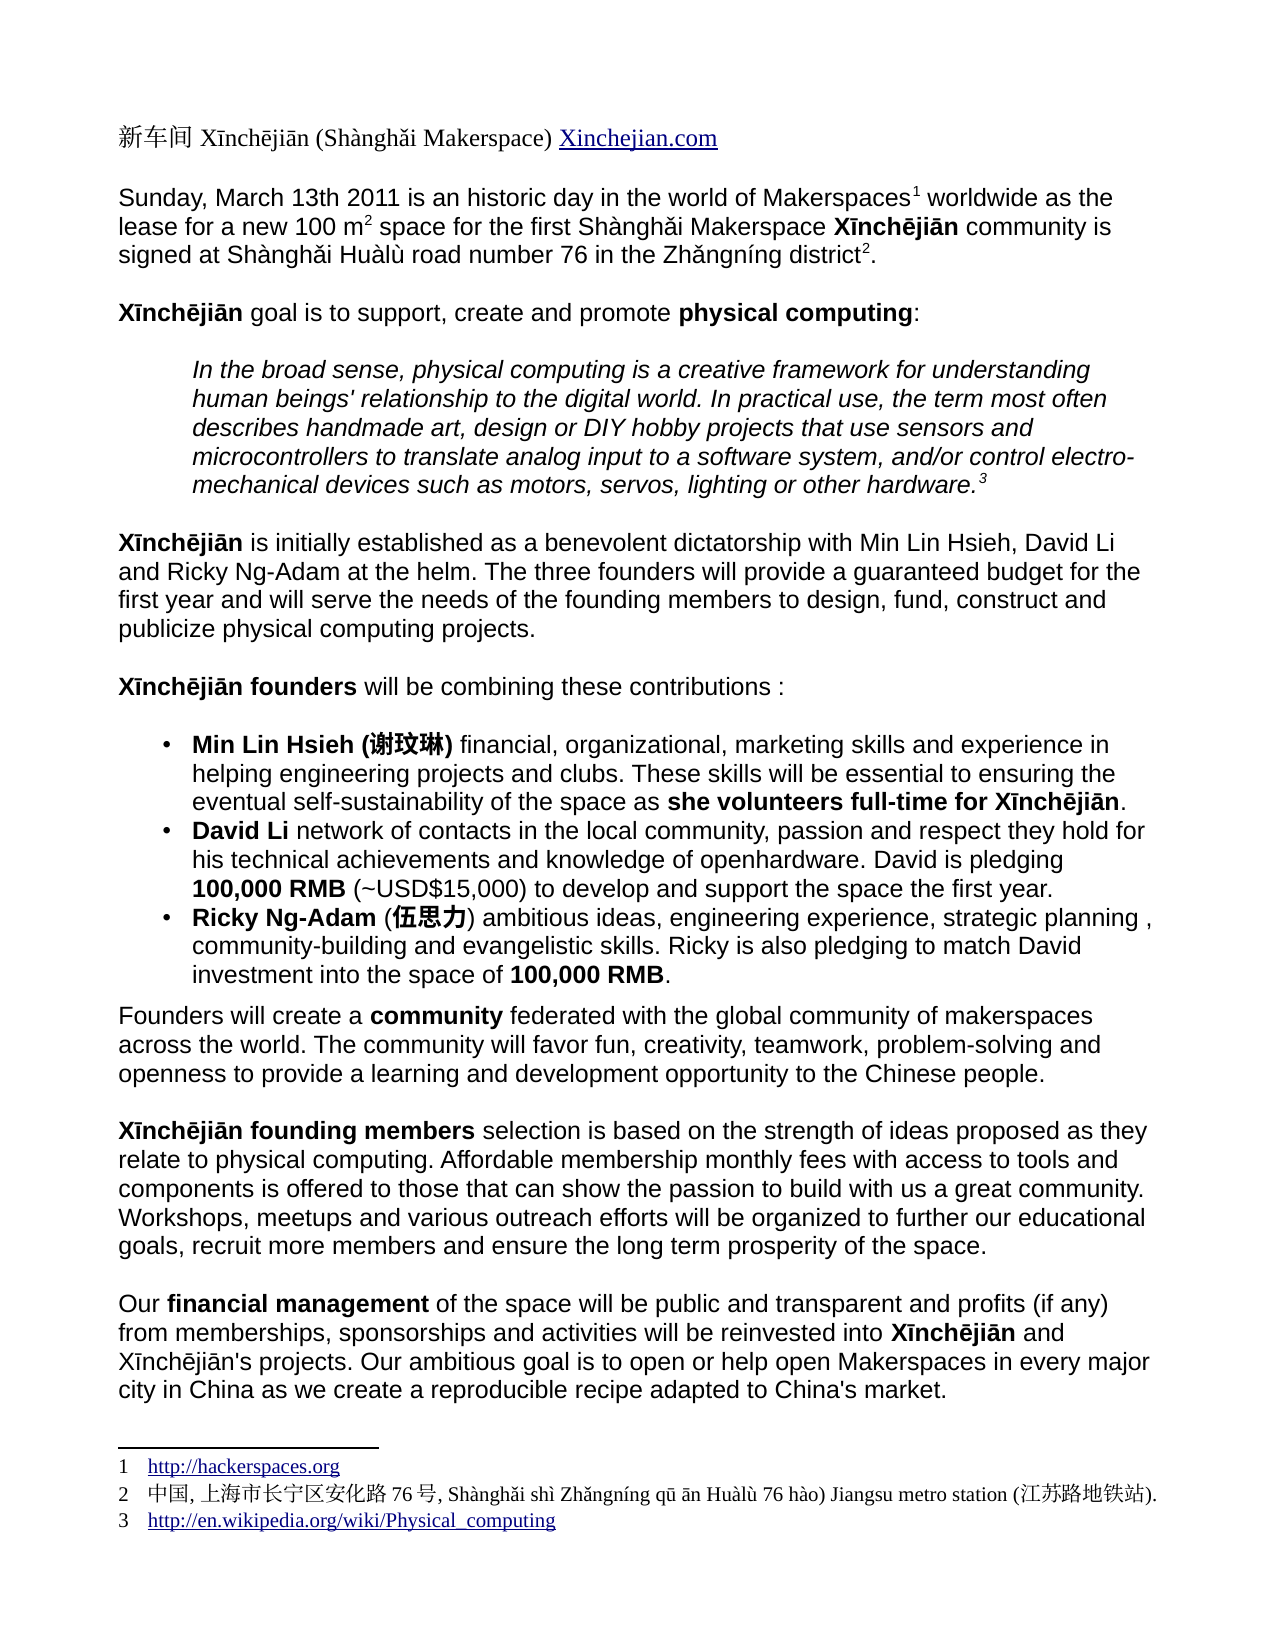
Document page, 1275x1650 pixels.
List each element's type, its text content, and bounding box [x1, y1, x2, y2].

text Xīnchējiān founding members selection is based on the strength of ideas proposed as they relate to physical computing. Affordable membership monthly fees with access to tools and components is offered to those that can show the passion to build with us a great community. Workshops, meetups and various outreach efforts will be organized to further our educational goals, recruit more members and ensure the long term prosperity of the space. [118, 1116, 1157, 1260]
text Sunday, March 13th 2011 is an historic day in the world of Makerspaces worldwide as the lease for a new 100 m2 space for the first Shànghǎi Makerspace Xīnchējiān community is signed at Shànghǎi Huàlù road number 76 in the Zhǎngníng district. [118, 183, 1157, 269]
text Xīnchējiān goal is to support, create and promote physical computing: [118, 298, 1157, 327]
text Founders will create a community federated with the global community of makerspaces across the world. The community will favor fun, creativity, teamwork, problem-solving and openness to provide a learning and development opportunity to the Chinese people. [118, 1001, 1157, 1088]
text Xīnchējiān is initially established as a benevolent dictatorship with Min Lin Hsieh, David Li and Ricky Ng-Adam at the helm. The three founders will provide a guaranteed budget for the first year and will serve the needs of the founding members to design, fund, construct and publicize physical computing projects. [118, 528, 1157, 643]
list Min Lin Hsieh (谢玟琳) financial, organizational, marketing skills and experience in helping engineering projects and clubs. These skills will be essential to ensuring the eventual self-sustainability of the space as she volunteers full-time for Xīnchējiān. [162, 730, 1157, 816]
text 新车间 Xīnchējiān (Shànghǎi Makerspace) Xinchejian.com [118, 118, 1157, 154]
text http://hackerspaces.org [118, 1454, 1157, 1478]
text Our financial management of the space will be public and transparent and profits (if any) from memberships, sponsorships and activities will be reinvested into Xīnchējiān and Xīnchējiān's projects. Our ambitious goal is to open or help open Makerspaces in every major city in China as we create a reproducible recipe adapted to China's market. [118, 1289, 1157, 1404]
text Xīnchējiān founders will be combining these contributions : [118, 672, 1157, 700]
list David Li network of contacts in the local community, passion and respect they hold for his technical achievements and knowledge of openhardware. David is pledging 100,000 RMB (~USD$15,000) to develop and support the space the first year. [162, 816, 1157, 902]
text http://en.wikipedia.org/wiki/Physical_computing [118, 1508, 1157, 1532]
list Ricky Ng-Adam (伍思力) ambitious ideas, engineering experience, strategic planning , community-building and evangelistic skills. Ricky is also pledging to match David investment into the space of 100,000 RMB. [162, 902, 1157, 989]
text 中国, 上海市长宁区安化路76号, Shànghǎi shì Zhǎngníng qū ān Huàlù 76 hào) Jiangsu metro station (江苏路地铁站). [118, 1478, 1157, 1508]
text In the broad sense, physical computing is a creative framework for understanding human beings' relationship to the digital world. In practical use, the term most often describes handmade art, design or DIY hobby projects that use sensors and microcontrollers to translate analog input to a software system, and/or control electro-mechanical devices such as motors, servos, lighting or other hardware. [192, 355, 1157, 499]
